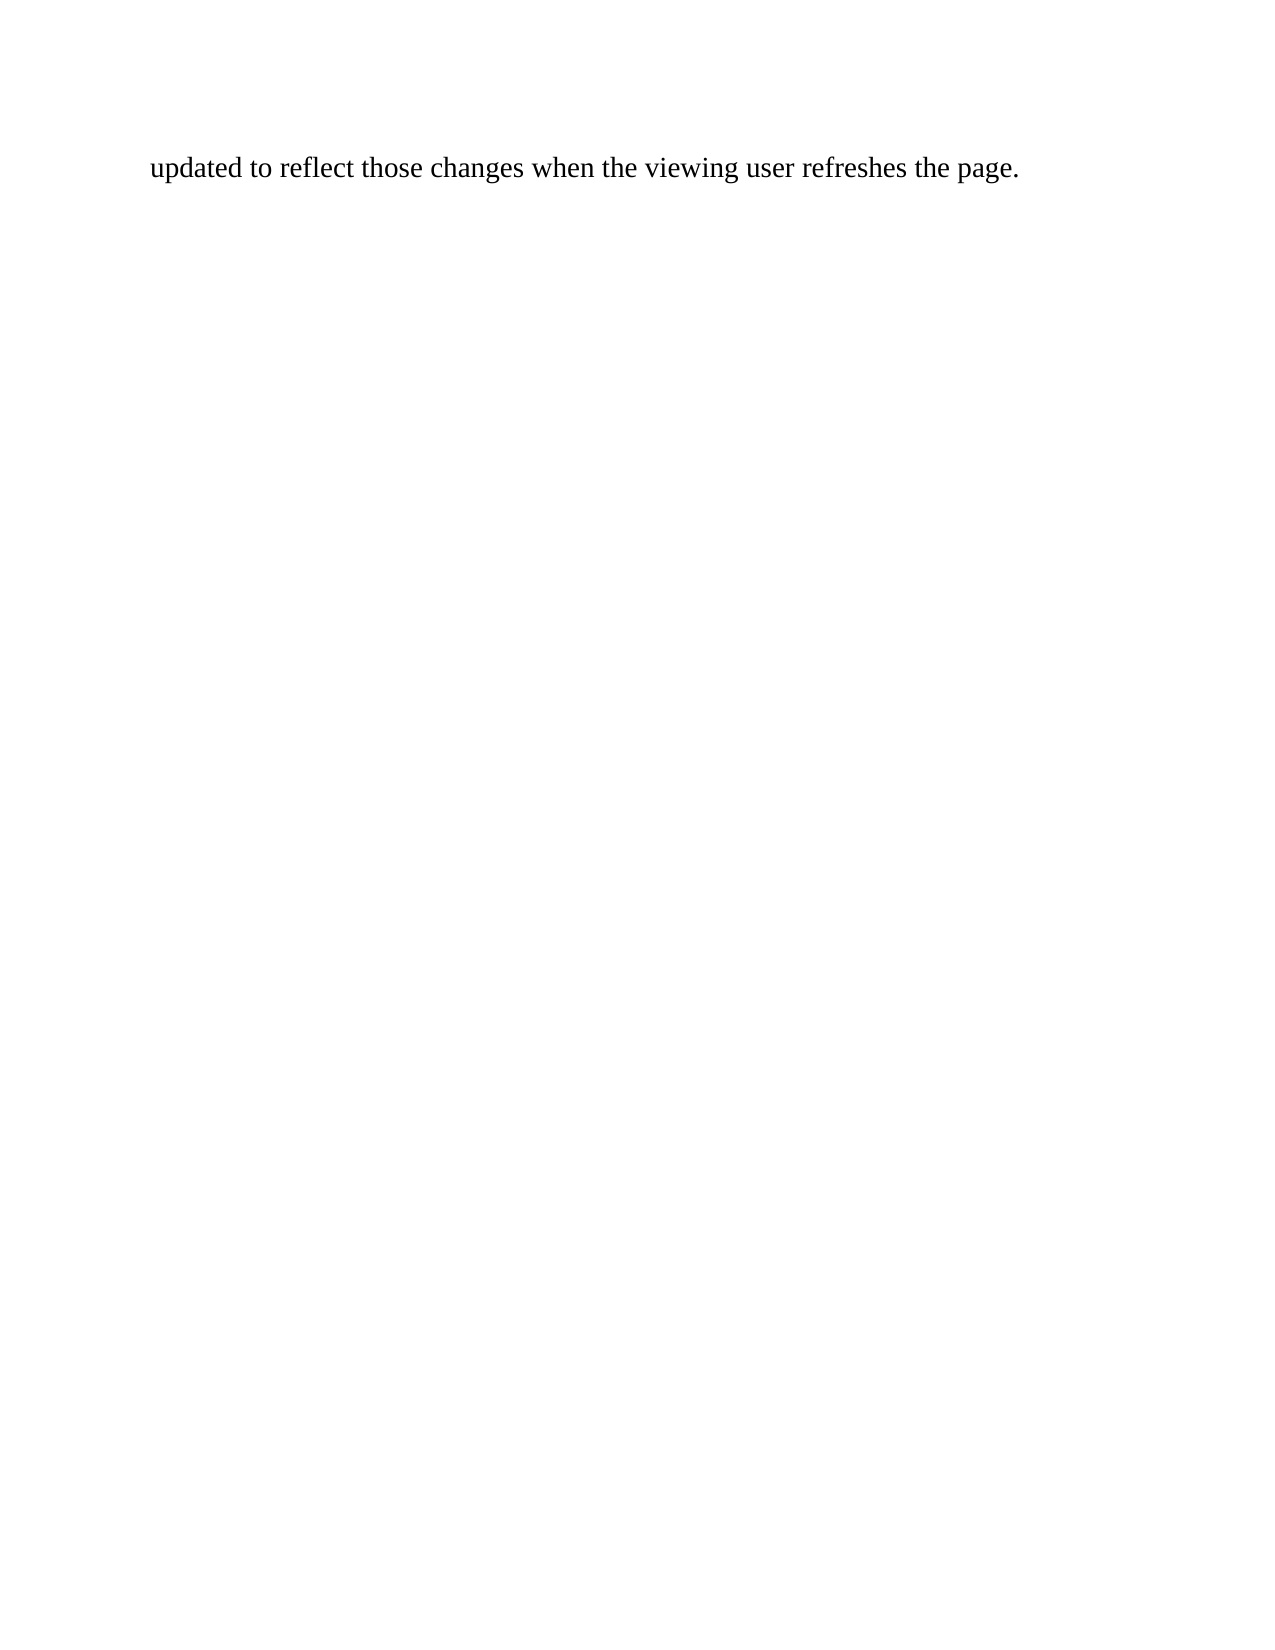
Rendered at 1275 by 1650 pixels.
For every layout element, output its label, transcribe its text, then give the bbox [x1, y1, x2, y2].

text updated to reflect those changes when the viewing user refreshes the page. [150, 150, 1125, 183]
